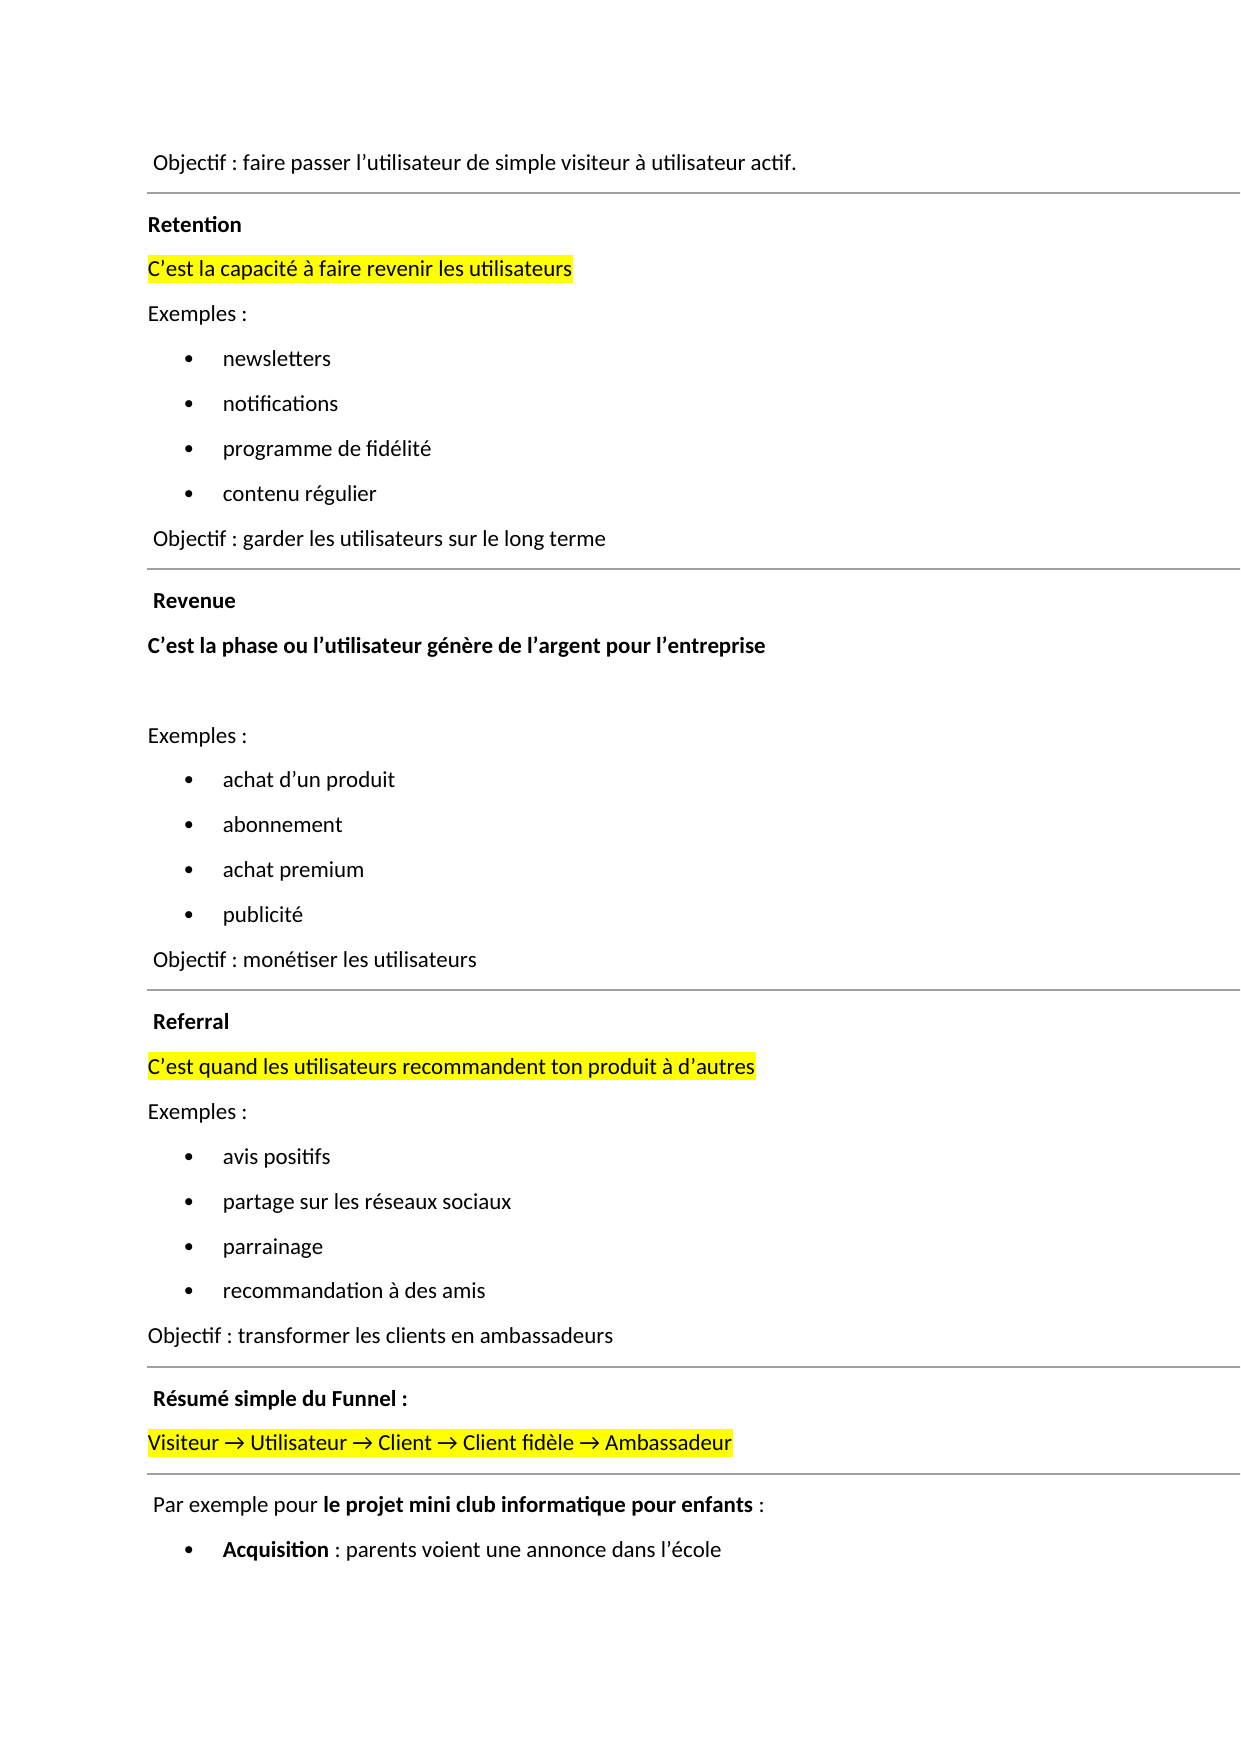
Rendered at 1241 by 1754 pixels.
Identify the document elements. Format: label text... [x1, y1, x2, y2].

list parrainage [185, 1232, 1093, 1260]
text Résumé simple du Funnel : [148, 1384, 1093, 1412]
list notifications [185, 389, 1093, 417]
list abonnement [185, 811, 1093, 838]
text Exemples : [148, 1097, 1093, 1125]
text Visiteur → Utilisateur → Client → Client fidèle → Ambassadeur [148, 1428, 1093, 1457]
text C’est la phase ou l’utilisateur génère de l’argent pour l’entreprise [148, 631, 1093, 659]
text Exemples : [148, 721, 1093, 749]
text Exemples : [148, 299, 1093, 327]
text C’est quand les utilisateurs recommandent ton produit à d’autres [148, 1052, 1093, 1080]
list achat premium [185, 855, 1093, 883]
list achat d’un produit [185, 766, 1093, 794]
list avis positifs [185, 1142, 1093, 1170]
text Objectif : transformer les clients en ambassadeurs [148, 1322, 1093, 1349]
text Revenue [148, 586, 1093, 614]
text Objectif : monétiser les utilisateurs [148, 945, 1093, 973]
text Referral [148, 1007, 1093, 1035]
list Acquisition : parents voient une annonce dans l’école [185, 1536, 1093, 1563]
text Objectif : garder les utilisateurs sur le long terme [148, 524, 1093, 552]
list partage sur les réseaux sociaux [185, 1187, 1093, 1215]
list programme de fidélité [185, 434, 1093, 462]
list contenu régulier [185, 479, 1093, 507]
list publicité [185, 900, 1093, 928]
list recommandation à des amis [185, 1277, 1093, 1305]
text Retention [148, 210, 1093, 238]
text Objectif : faire passer l’utilisateur de simple visiteur à utilisateur actif. [148, 148, 1093, 176]
text Par exemple pour le projet mini club informatique pour enfants : [148, 1491, 1093, 1519]
list newsletters [185, 344, 1093, 372]
text C’est la capacité à faire revenir les utilisateurs [148, 254, 1093, 283]
